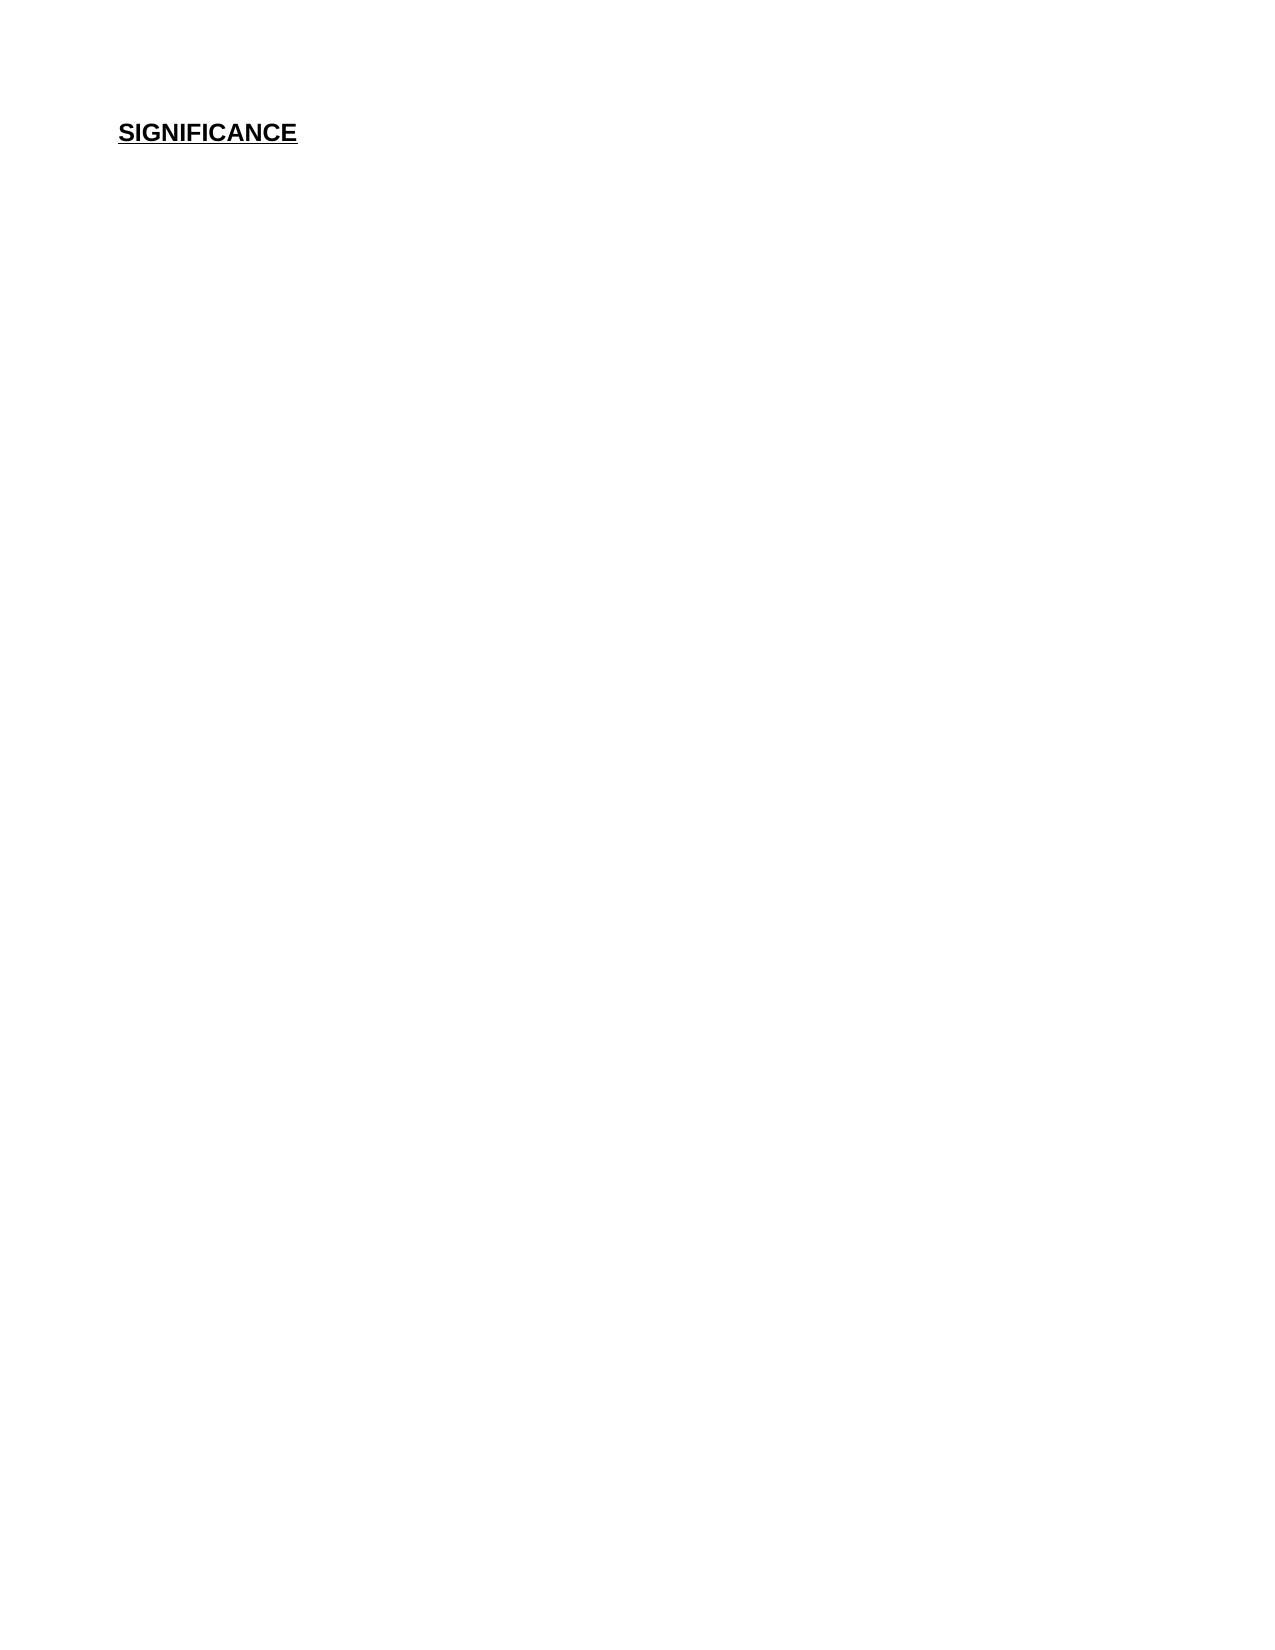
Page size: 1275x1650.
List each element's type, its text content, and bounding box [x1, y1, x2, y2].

text SIGNIFICANCE [118, 118, 1157, 147]
